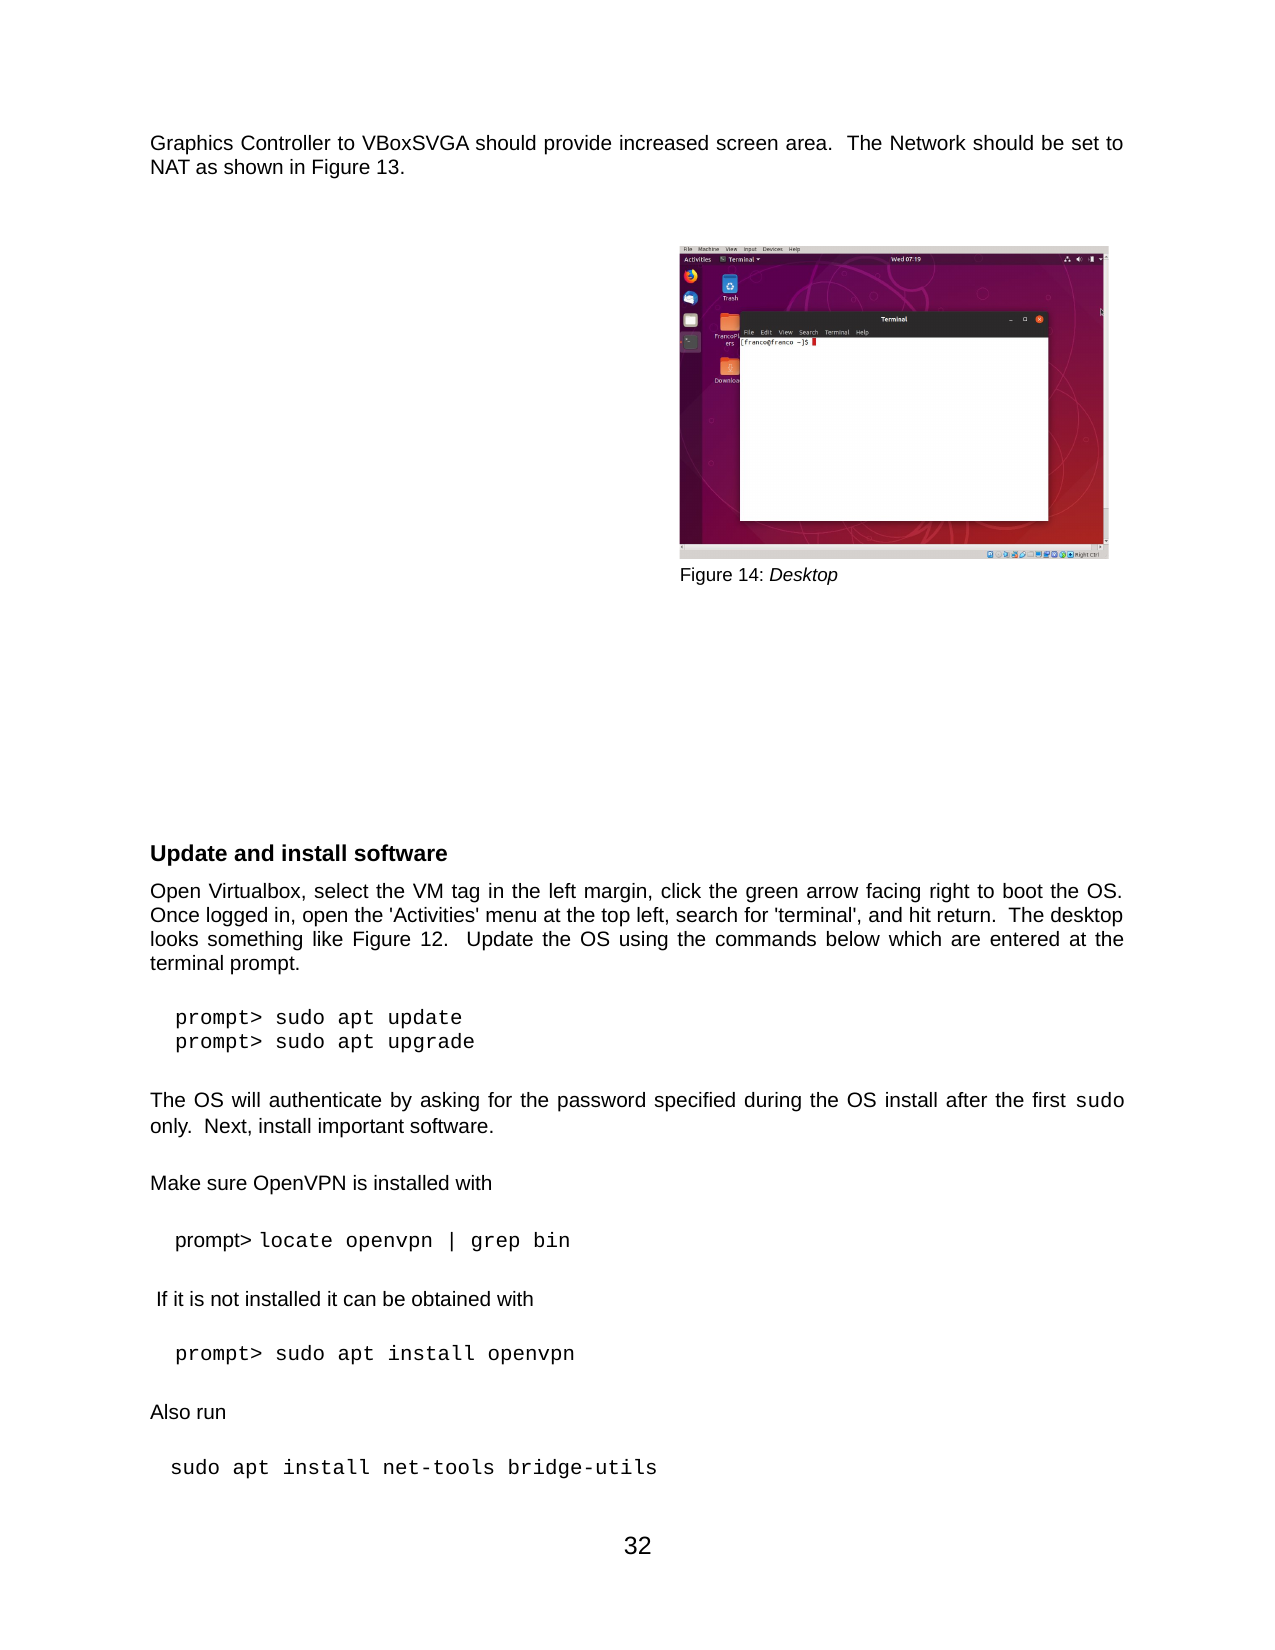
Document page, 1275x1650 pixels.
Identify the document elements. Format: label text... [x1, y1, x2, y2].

text Graphics Controller to VBoxSVGA should provide increased screen area. The Network should be set to NAT as shown in Figure 13. [150, 131, 1125, 178]
text prompt> sudo apt upgrade [150, 1031, 1125, 1055]
text prompt> sudo apt install openvpn [150, 1343, 1125, 1367]
text Open Virtualbox, select the VM tag in the left margin, click the green arrow facing right to boot the OS. Once logged in, open the 'Activities' menu at the top left, search for 'terminal', and hit return. The desktop looks something like Figure 12. Update the OS using the commands below which are entered at the terminal prompt. [150, 878, 1125, 974]
picture [679, 246, 1109, 559]
subtitle Update and install software [150, 840, 1125, 866]
text sudo apt install net-tools bridge-utils [150, 1457, 1125, 1481]
text Figure 14: Desktop [679, 559, 1108, 585]
text The OS will authenticate by asking for the password specified during the OS install after the first sudo only. Next, install important software. [150, 1088, 1125, 1137]
text prompt> sudo apt update [150, 1007, 1125, 1031]
text If it is not installed it can be obtained with [150, 1286, 1125, 1310]
text Also run [150, 1400, 1125, 1424]
text Make sure OpenVPN is installed with [150, 1171, 1125, 1194]
text prompt> locate openvpn | grep bin [150, 1227, 1125, 1253]
